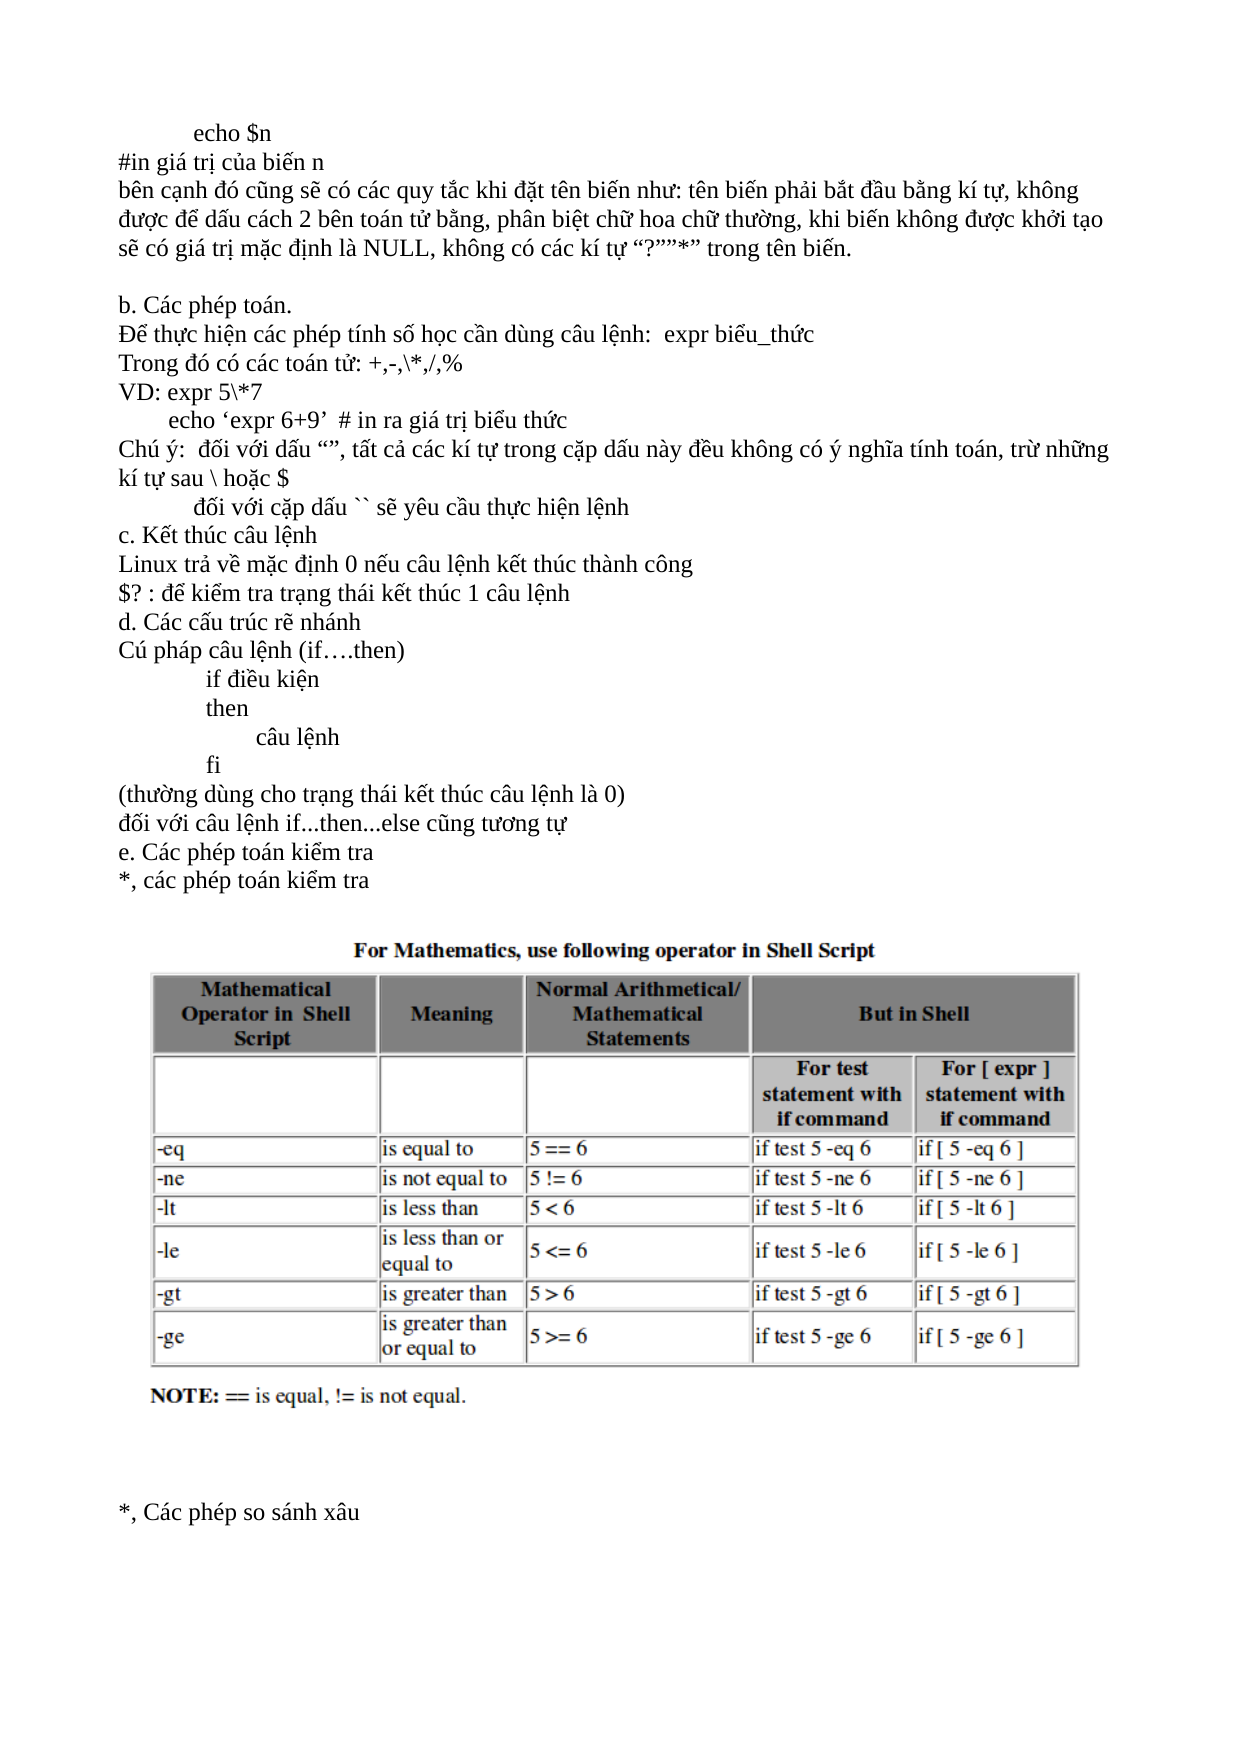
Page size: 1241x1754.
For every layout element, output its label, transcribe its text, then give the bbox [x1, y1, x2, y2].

text *, các phép toán kiểm tra [118, 866, 1122, 894]
text Trong đó có các toán tử: +,-,\*,/,% [118, 348, 1122, 377]
text $? : để kiểm tra trạng thái kết thúc 1 câu lệnh [118, 578, 1122, 607]
picture [118, 938, 1123, 1469]
text (thường dùng cho trạng thái kết thúc câu lệnh là 0) [118, 779, 1122, 808]
text Để thực hiện các phép tính số học cần dùng câu lệnh: expr biểu_thức [118, 319, 1122, 348]
text fi [118, 751, 1122, 779]
text bên cạnh đó cũng sẽ có các quy tắc khi đặt tên biến như: tên biến phải bắt đầu bằng kí tự, không được để dấu cách 2 bên toán tử bằng, phân biệt chữ hoa chữ thường, khi biến không được khởi tạo sẽ có giá trị mặc định là NULL, không có các kí tự “?””*” trong tên biến. [118, 176, 1122, 262]
text e. Các phép toán kiểm tra [118, 837, 1122, 866]
text Cú pháp câu lệnh (if….then) [118, 636, 1122, 664]
text #in giá trị của biến n [118, 147, 1122, 176]
text b. Các phép toán. [118, 291, 1122, 319]
text đối với cặp dấu `` sẽ yêu cầu thực hiện lệnh [118, 492, 1122, 521]
text VD: expr 5\*7 [118, 377, 1122, 406]
text echo ‘expr 6+9’ # in ra giá trị biểu thức [118, 406, 1122, 434]
text câu lệnh [118, 722, 1122, 751]
text d. Các cấu trúc rẽ nhánh [118, 607, 1122, 636]
text đối với câu lệnh if...then...else cũng tương tự [118, 808, 1122, 837]
text if điều kiện [118, 664, 1122, 693]
text echo $n [118, 118, 1122, 147]
text Linux trả về mặc định 0 nếu câu lệnh kết thúc thành công [118, 549, 1122, 578]
text *, Các phép so sánh xâu [118, 1497, 1122, 1526]
text c. Kết thúc câu lệnh [118, 521, 1122, 549]
text then [118, 693, 1122, 722]
text Chú ý: đối với dấu “”, tất cả các kí tự trong cặp dấu này đều không có ý nghĩa tính toán, trừ những kí tự sau \ hoặc $ [118, 434, 1122, 492]
